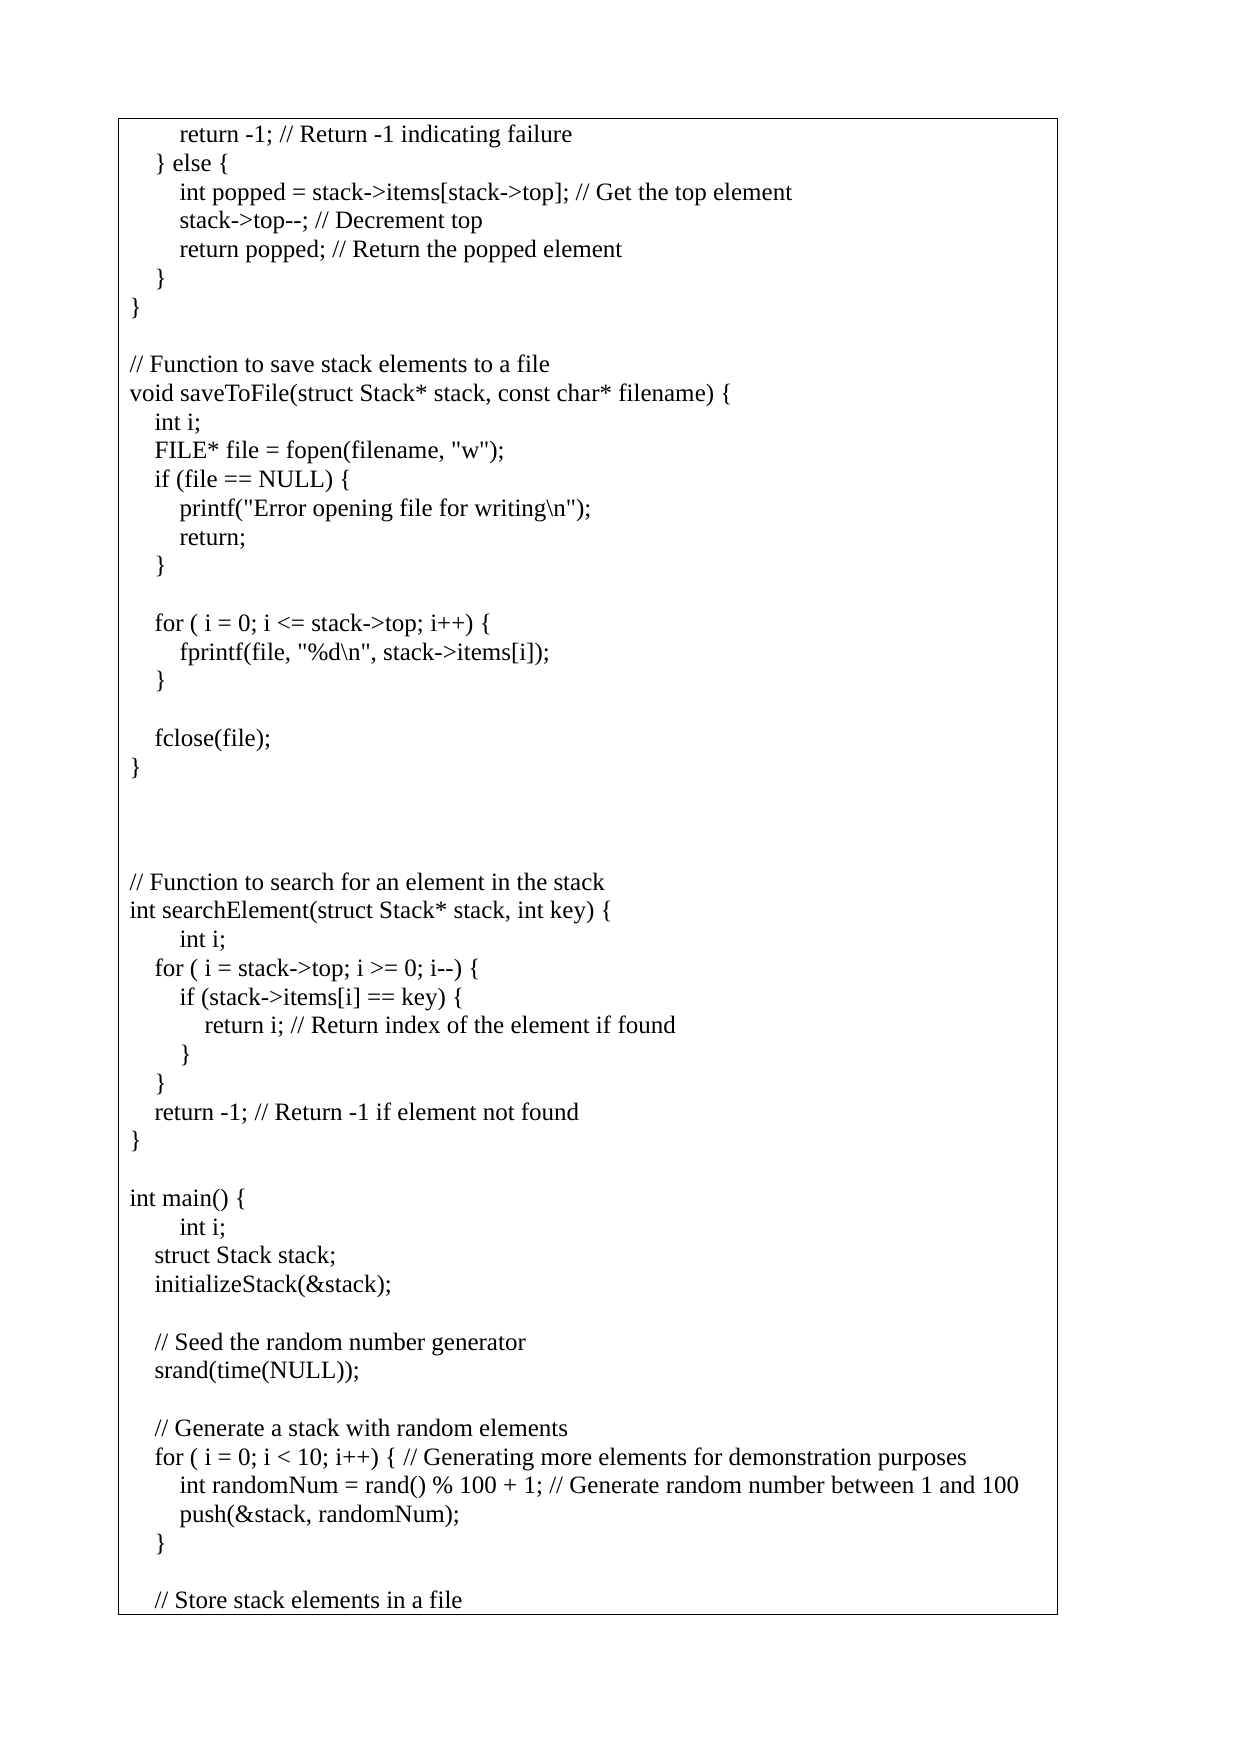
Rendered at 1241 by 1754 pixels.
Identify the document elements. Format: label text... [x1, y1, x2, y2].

table_cell return -1; // Return -1 indicating failure } else { int popped = stack->items[stack->top]; // Get the top element stack->top--; // Decrement top return popped; // Return the popped element } } // Function to save stack elements to a file void saveToFile(struct Stack* stack, const char* filename) { int i; FILE* file = fopen(filename, "w"); if (file == NULL) { printf("Error opening file for writing\n"); return; } for ( i = 0; i <= stack->top; i++) { fprintf(file, "%d\n", stack->items[i]); } fclose(file); } // Function to search for an element in the stack int searchElement(struct Stack* stack, int key) { int i; for ( i = stack->top; i >= 0; i--) { if (stack->items[i] == key) { return i; // Return index of the element if found } } return -1; // Return -1 if element not found } int main() { int i; struct Stack stack; initializeStack(&stack); // Seed the random number generator srand(time(NULL)); // Generate a stack with random elements for ( i = 0; i < 10; i++) { // Generating more elements for demonstration purposes int randomNum = rand() % 100 + 1; // Generate random number between 1 and 100 push(&stack, randomNum); } // Store stack elements in a file [119, 119, 1057, 1614]
